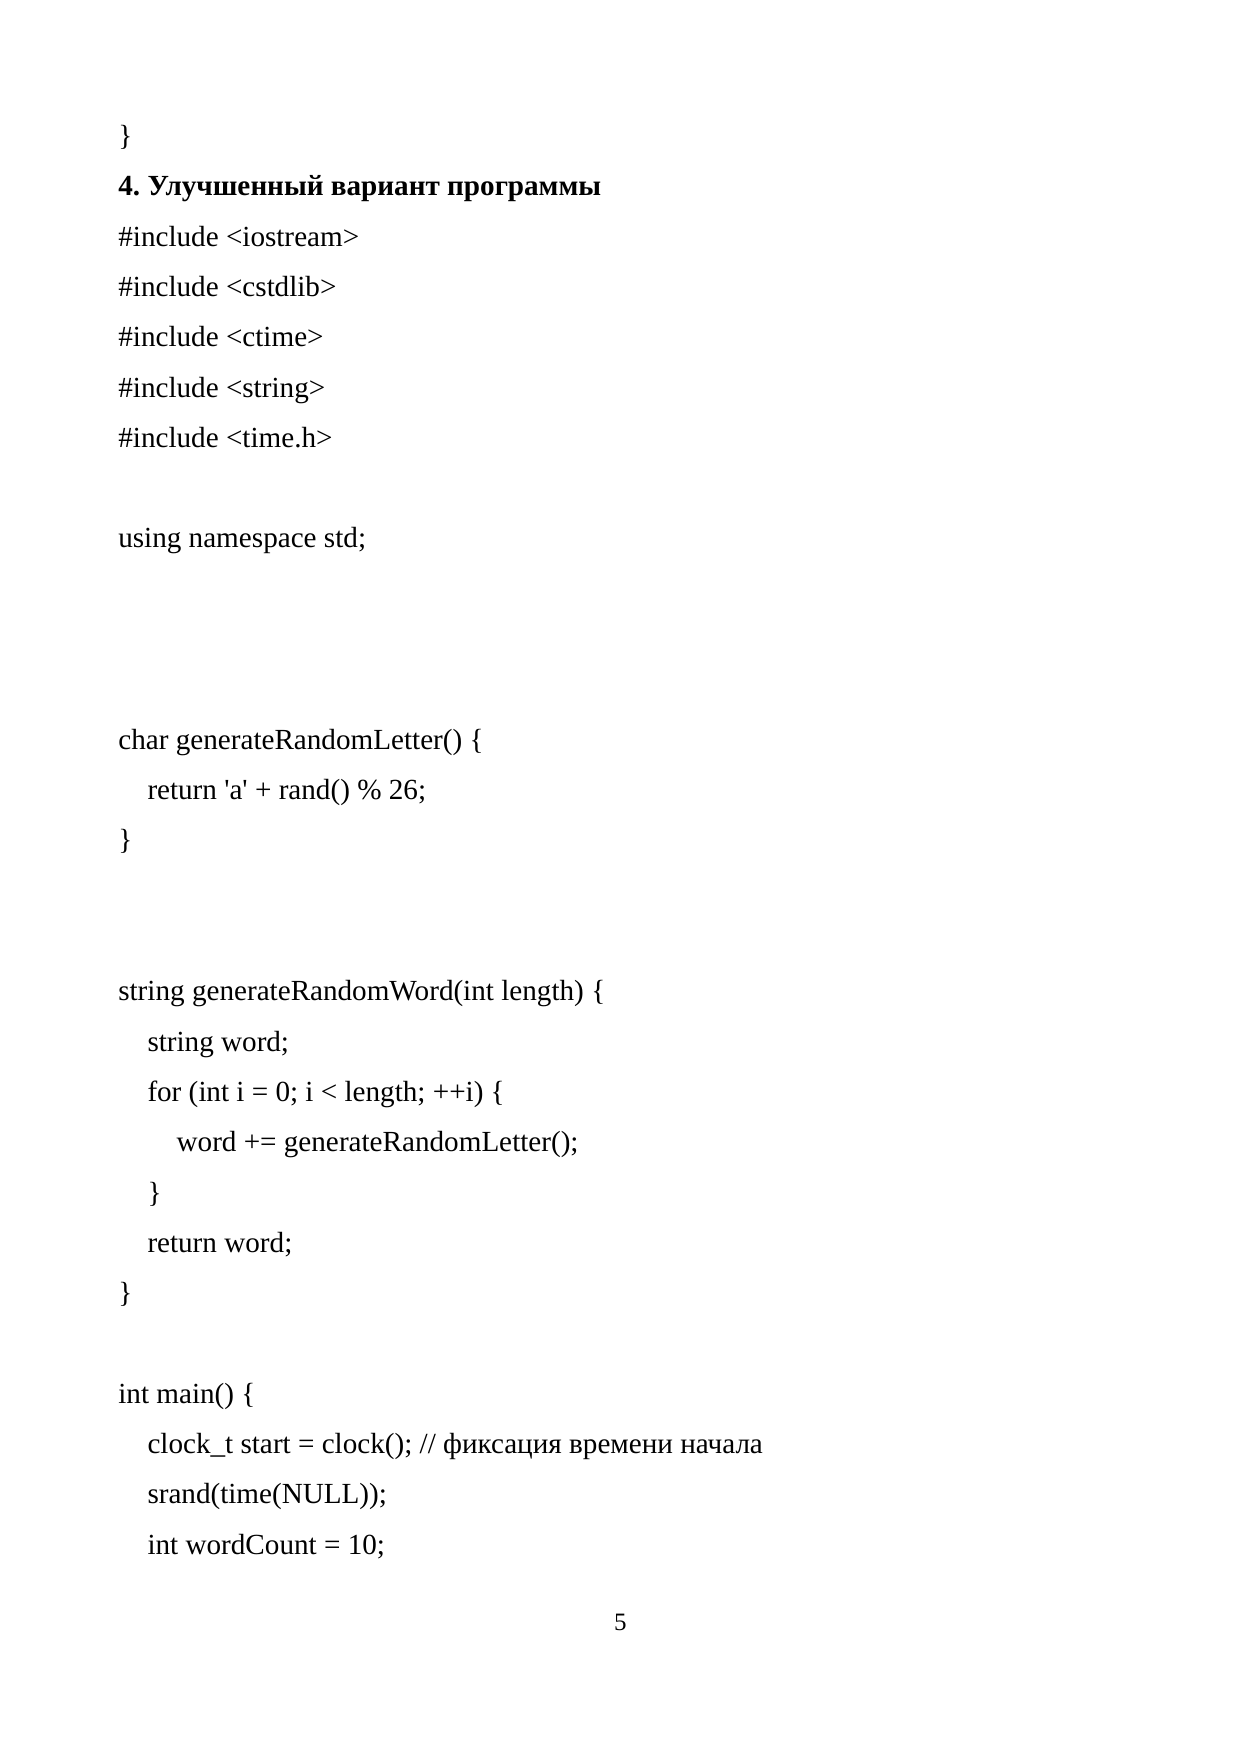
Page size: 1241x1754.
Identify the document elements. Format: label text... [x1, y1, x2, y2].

text #include <ctime> [118, 319, 1122, 353]
text return word; [118, 1225, 1122, 1258]
text #include <string> [118, 370, 1122, 403]
text clock_t start = clock(); // фиксация времени начала [118, 1426, 1122, 1460]
text using namespace std; [118, 521, 1122, 554]
text #include <iostream> [118, 219, 1122, 252]
text word += generateRandomLetter(); [118, 1124, 1122, 1158]
text string generateRandomWord(int length) { [118, 973, 1122, 1007]
text return 'a' + rand() % 26; [118, 772, 1122, 806]
text } [118, 118, 1122, 152]
text srand(time(NULL)); [118, 1477, 1122, 1510]
text char generateRandomLetter() { [118, 722, 1122, 755]
text 4. Улучшенный вариант программы [118, 168, 1122, 202]
text int wordCount = 10; [118, 1527, 1122, 1560]
text } [118, 1175, 1122, 1208]
text for (int i = 0; i < length; ++i) { [118, 1074, 1122, 1108]
text #include <time.h> [118, 420, 1122, 453]
text } [118, 1275, 1122, 1309]
text int main() { [118, 1376, 1122, 1409]
text } [118, 822, 1122, 856]
text #include <cstdlib> [118, 269, 1122, 303]
text string word; [118, 1024, 1122, 1057]
